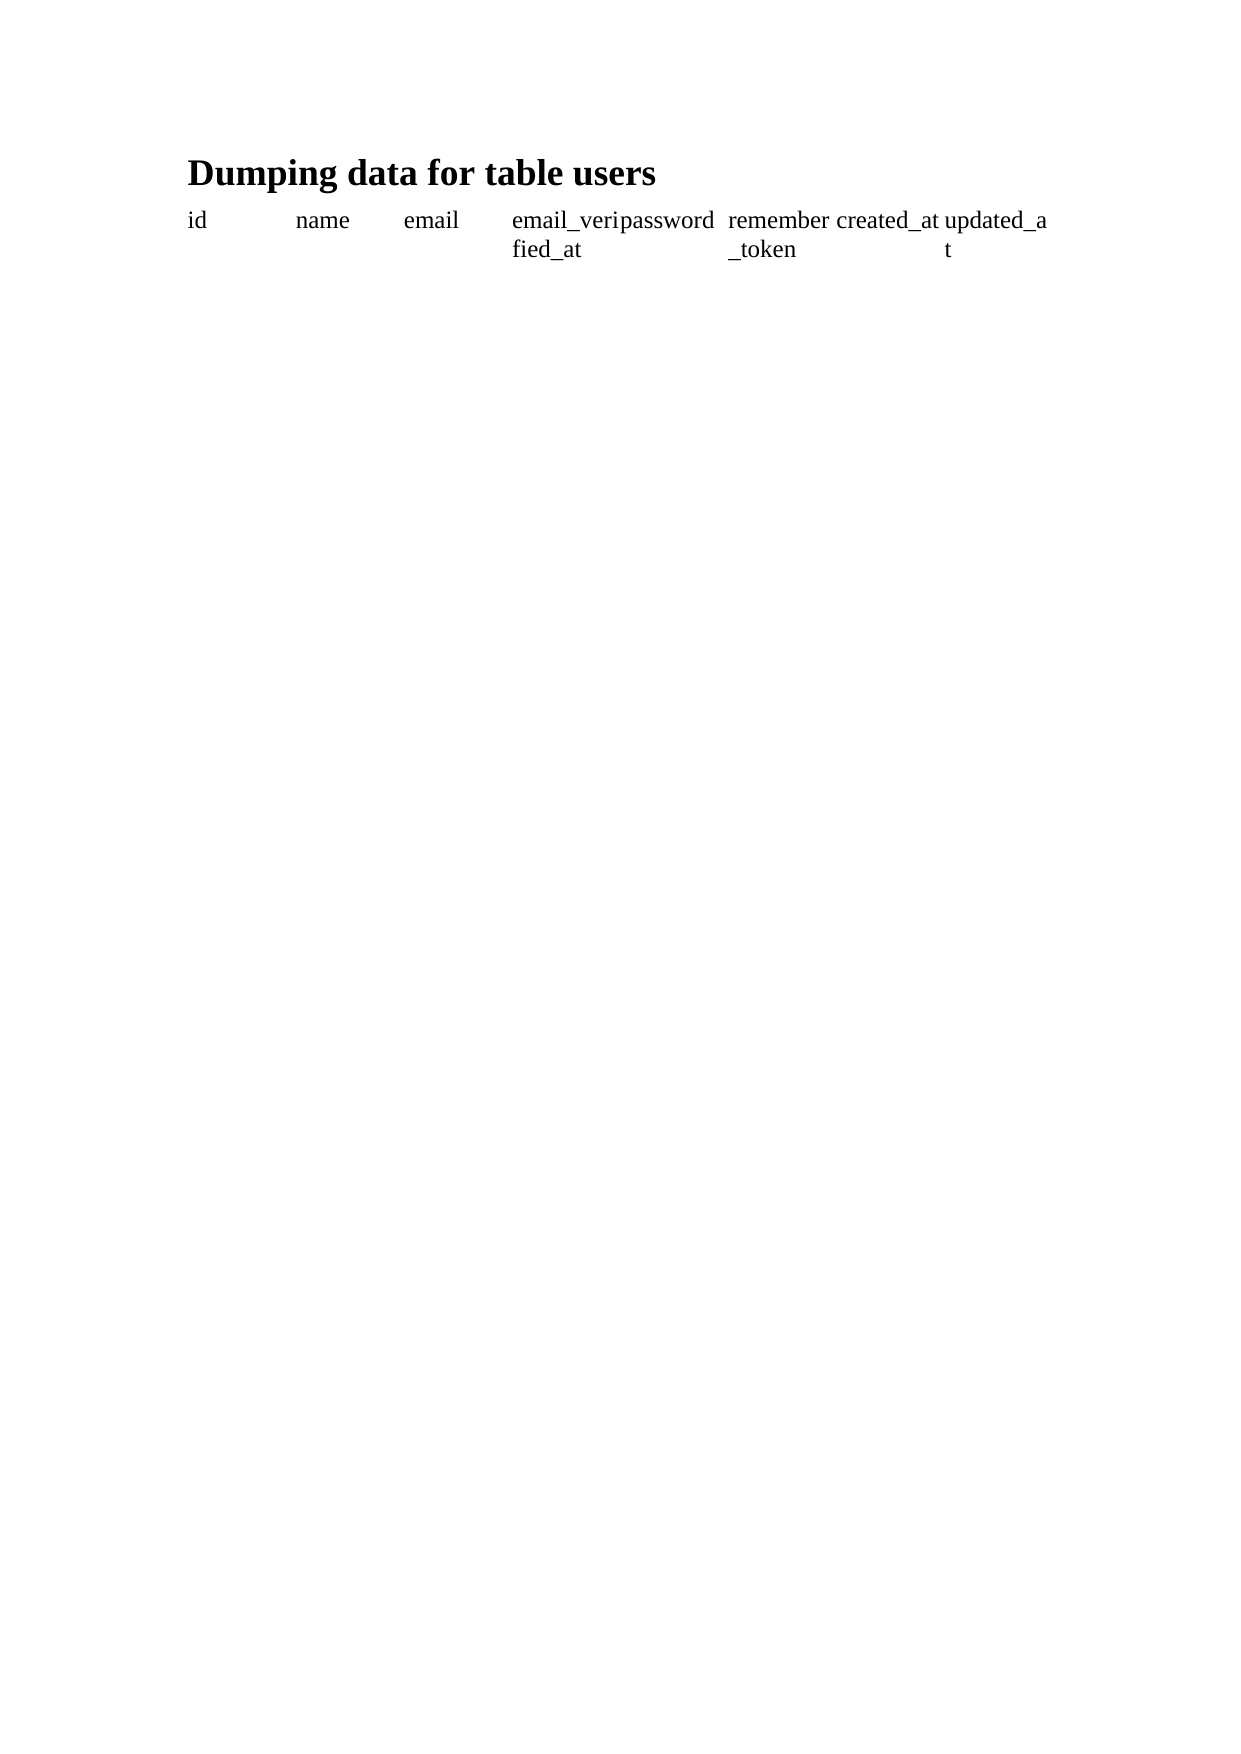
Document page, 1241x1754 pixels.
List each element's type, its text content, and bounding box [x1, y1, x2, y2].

table_header updated_at [944, 206, 1053, 263]
table_header remember_token [728, 206, 836, 263]
table_header email [404, 206, 512, 263]
table_header created_at [836, 206, 944, 263]
table_header password [620, 206, 728, 263]
subtitle Dumping data for table users [187, 150, 1053, 193]
table_header id [188, 206, 296, 263]
table_header email_verified_at [512, 206, 620, 263]
table_header name [296, 206, 404, 263]
